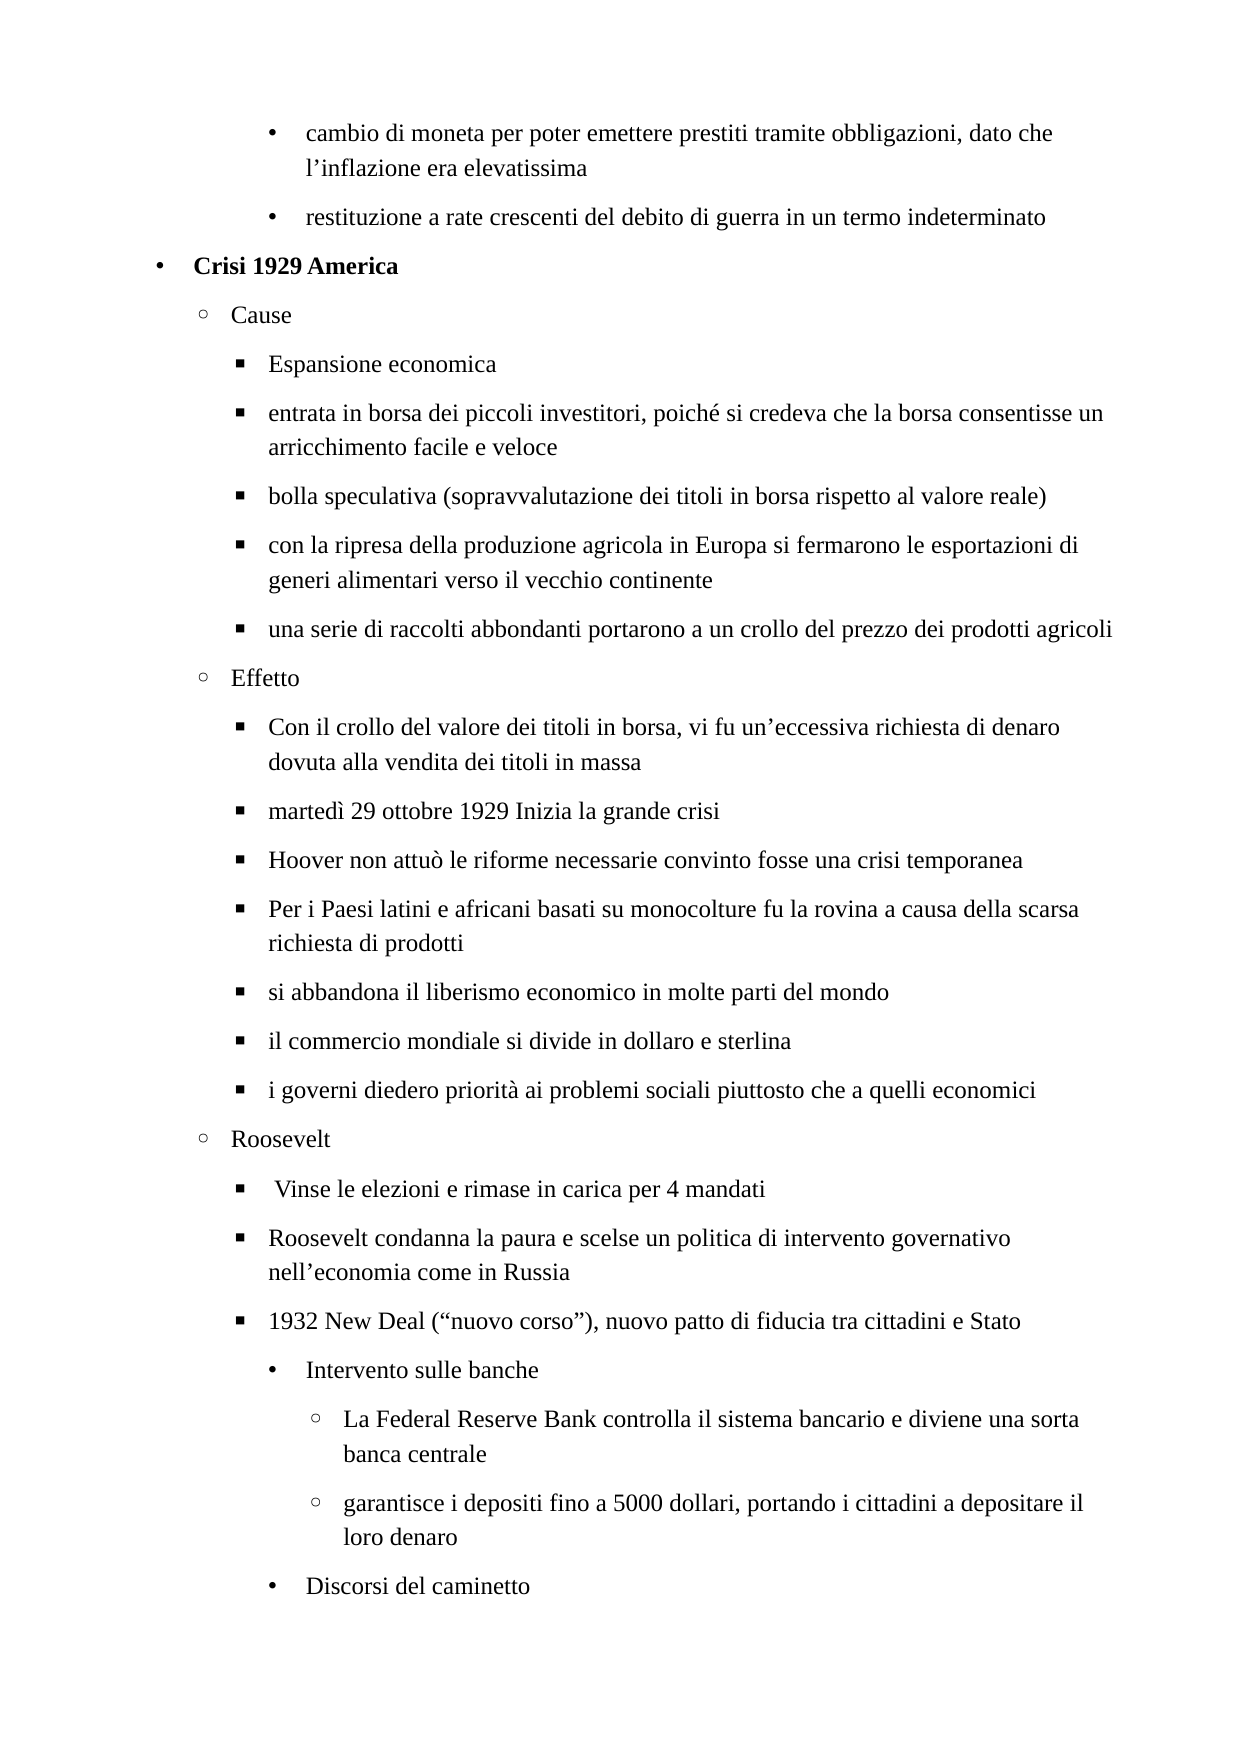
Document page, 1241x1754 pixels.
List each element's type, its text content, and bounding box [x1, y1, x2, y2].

list con la ripresa della produzione agricola in Europa si fermarono le esportazioni di generi alimentari verso il vecchio continente [231, 531, 1122, 594]
list Hoover non attuò le riforme necessarie convinto fosse una crisi temporanea [231, 845, 1122, 873]
list restituzione a rate crescenti del debito di guerra in un termo indeterminato [268, 202, 1122, 230]
list Intervento sulle banche [268, 1355, 1122, 1384]
list una serie di raccolti abbondanti portarono a un crollo del prezzo dei prodotti agricoli [231, 614, 1122, 643]
list i governi diedero priorità ai problemi sociali piuttosto che a quelli economici [231, 1076, 1122, 1104]
list il commercio mondiale si divide in dollaro e sterlina [231, 1026, 1122, 1055]
list entrata in borsa dei piccoli investitori, poiché si credeva che la borsa consentisse un arricchimento facile e veloce [231, 398, 1122, 461]
list Crisi 1929 America [156, 251, 1122, 279]
list Con il crollo del valore dei titoli in borsa, vi fu un’eccessiva richiesta di denaro dovuta alla vendita dei titoli in massa [231, 712, 1122, 775]
list La Federal Reserve Bank controlla il sistema bancario e diviene una sorta banca centrale [306, 1404, 1122, 1468]
list martedì 29 ottobre 1929 Inizia la grande crisi [231, 796, 1122, 824]
list Discorsi del caminetto [268, 1571, 1122, 1600]
list Vinse le elezioni e rimase in carica per 4 mandati [231, 1174, 1122, 1202]
list Roosevelt [193, 1124, 1122, 1153]
list Effetto [193, 663, 1122, 692]
list Espansione economica [231, 349, 1122, 378]
list 1932 New Deal (“nuovo corso”), nuovo patto di fiducia tra cittadini e Stato [231, 1306, 1122, 1335]
list cambio di moneta per poter emettere prestiti tramite obbligazioni, dato che l’inflazione era elevatissima [268, 118, 1122, 181]
list Cause [193, 300, 1122, 328]
list bolla speculativa (sopravvalutazione dei titoli in borsa rispetto al valore reale) [231, 481, 1122, 510]
list Roosevelt condanna la paura e scelse un politica di intervento governativo nell’economia come in Russia [231, 1223, 1122, 1286]
list Per i Paesi latini e africani basati su monocolture fu la rovina a causa della scarsa richiesta di prodotti [231, 894, 1122, 957]
list si abbandona il liberismo economico in molte parti del mondo [231, 977, 1122, 1006]
list garantisce i depositi fino a 5000 dollari, portando i cittadini a depositare il loro denaro [306, 1488, 1122, 1551]
